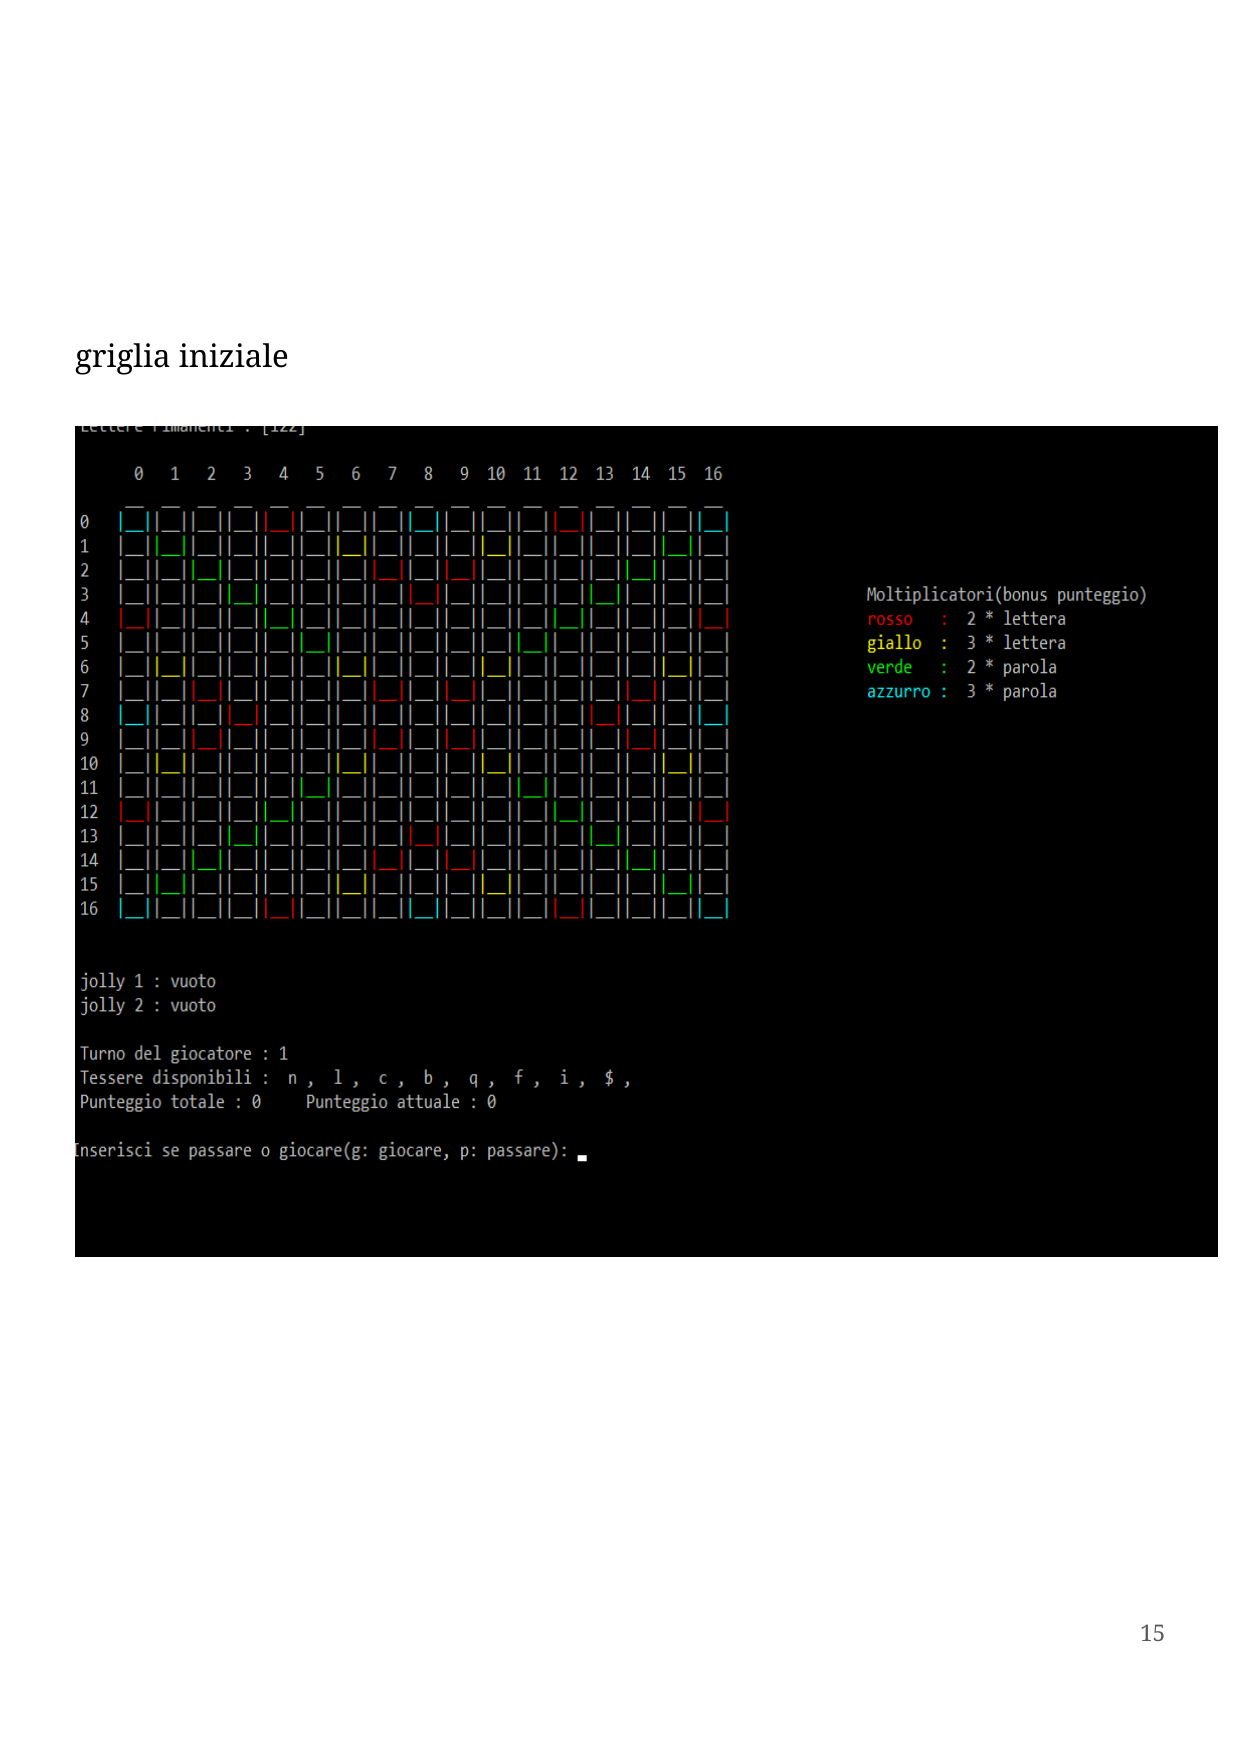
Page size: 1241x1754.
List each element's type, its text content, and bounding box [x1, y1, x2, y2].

text griglia iniziale [75, 334, 1165, 377]
